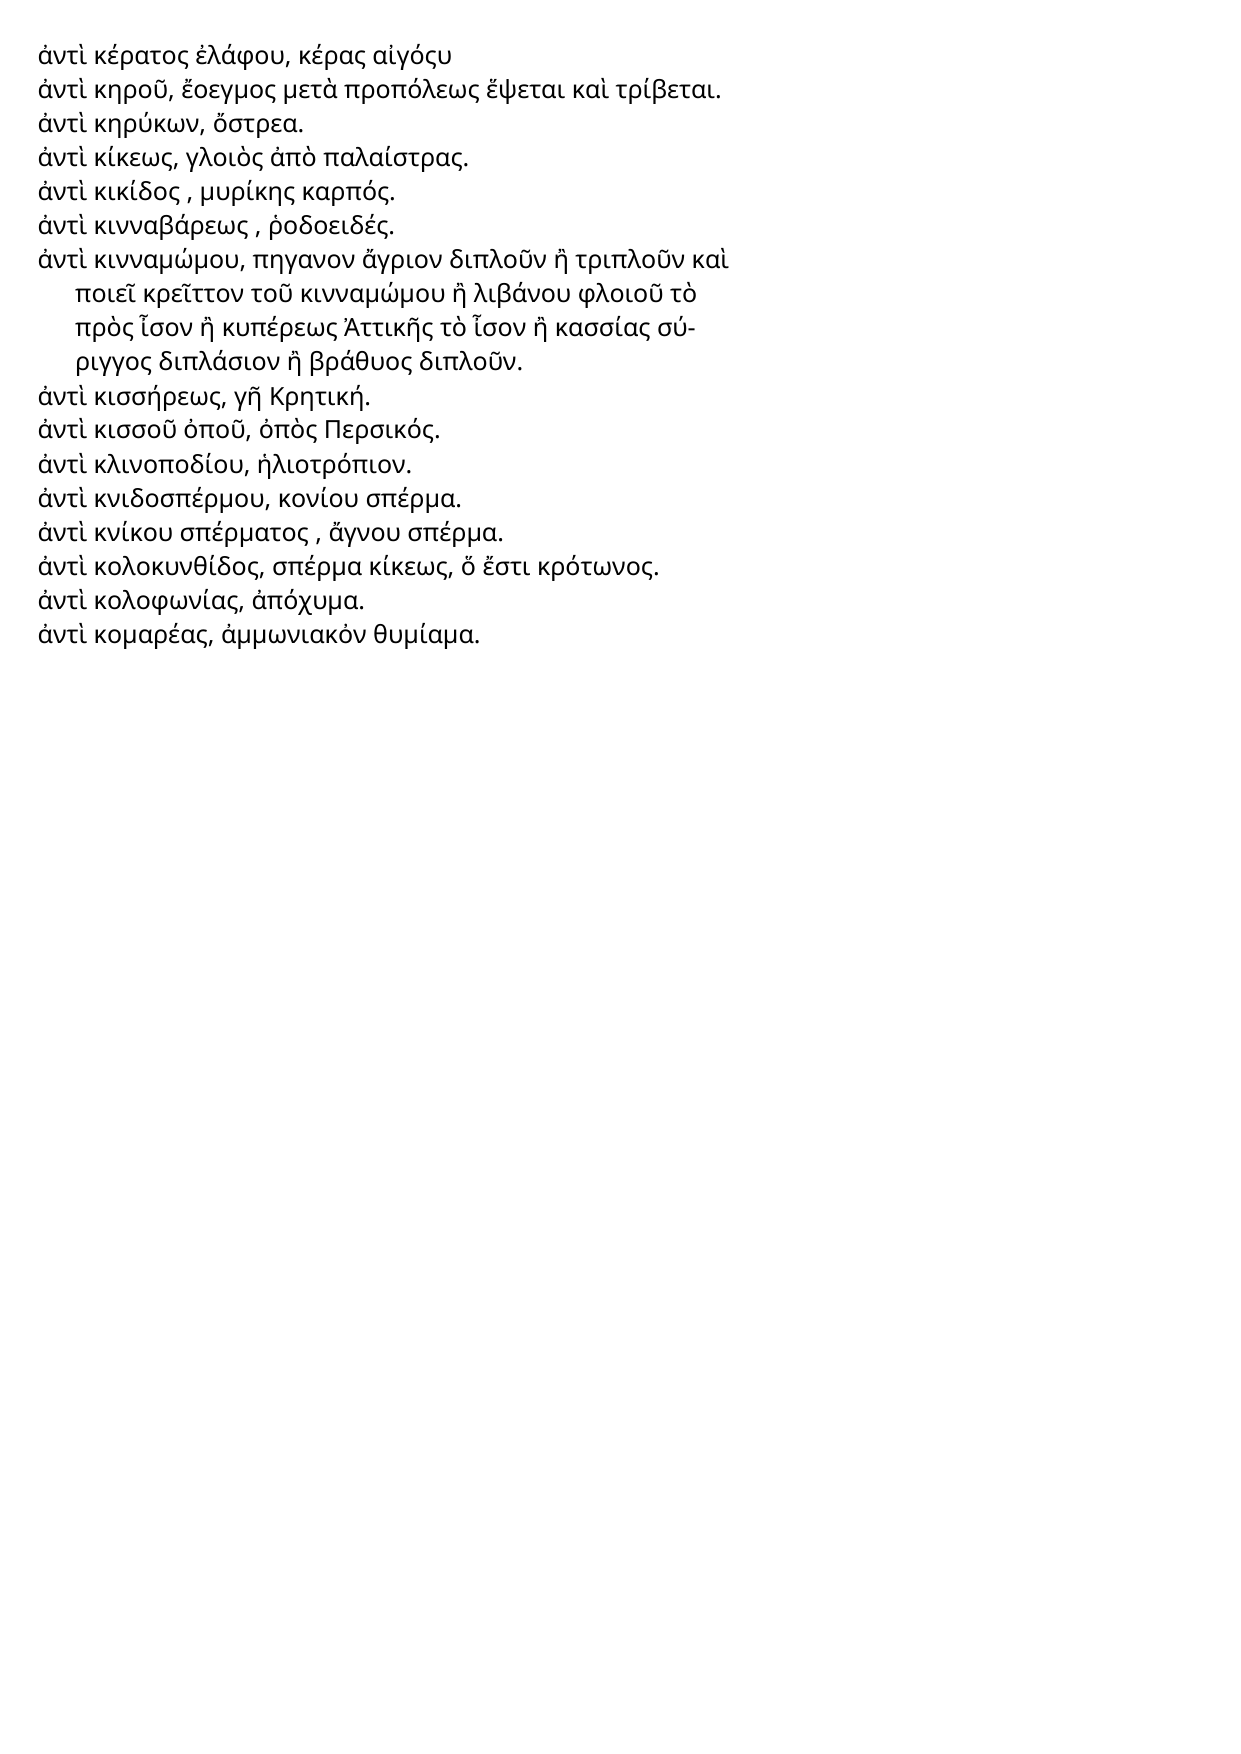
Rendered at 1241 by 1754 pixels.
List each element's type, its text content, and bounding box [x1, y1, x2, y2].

text ἀντὶ κολοκυνθίδος, σπέρμα κίκεως, ὅ ἔστι κρότωνος. [37, 548, 1203, 582]
text ἀντὶ κνιδοσπέρμου, κονίου σπέρμα. [37, 480, 1203, 514]
text ἀντὶ κολοφωνίας, ἀπόχυμα. [37, 582, 1203, 617]
text ἀντὶ κινναβάρεως , ῥοδοειδές. [37, 208, 1203, 242]
text ἀντὶ κισσοῦ ὀποῦ, ὀπὸς Περσικός. [37, 412, 1203, 446]
text ἀντὶ κνίκου σπέρματος , ἄγνου σπέρμα. [37, 514, 1203, 548]
text ἀντὶ κλινοποδίου, ἡλιοτρόπιον. [37, 446, 1203, 480]
text ἀντὶ κίκεως, γλοιὸς ἀπὸ παλαίστρας. [37, 140, 1203, 174]
text ἀντὶ κηρύκων, ὄστρεα. [37, 106, 1203, 140]
text ἀντὶ κισσήρεως, γῆ Κρητική. [37, 378, 1203, 412]
text ἀντὶ κηροῦ, ἔοεγμος μετὰ προπόλεως ἕψεται καὶ τρίβεται. [37, 72, 1203, 106]
text ἀντὶ κομαρέας, ἀμμωνιακὀν θυμίαμα. [37, 617, 1203, 651]
text ἀντὶ κέρατος ἐλάφου, κέρας αἰγόςυ [37, 37, 1203, 72]
text ἀντὶ κινναμώμου, πηγανον ἄγριον διπλοῦν ἢ τριπλοῦν καὶ ποιεῖ κρεῖττον τοῦ κινναμώμου ἢ λιβάνου φλοιοῦ τὸ πρὸς ἶσον ἢ κυπέρεως Ἀττικῆς τὸ ἶσον ἢ κασσίας σύ- ριγγος διπλάσιον ἢ βράθυος διπλοῦν. [37, 242, 1203, 378]
text ἀντὶ κικίδος , μυρίκης καρπός. [37, 174, 1203, 208]
